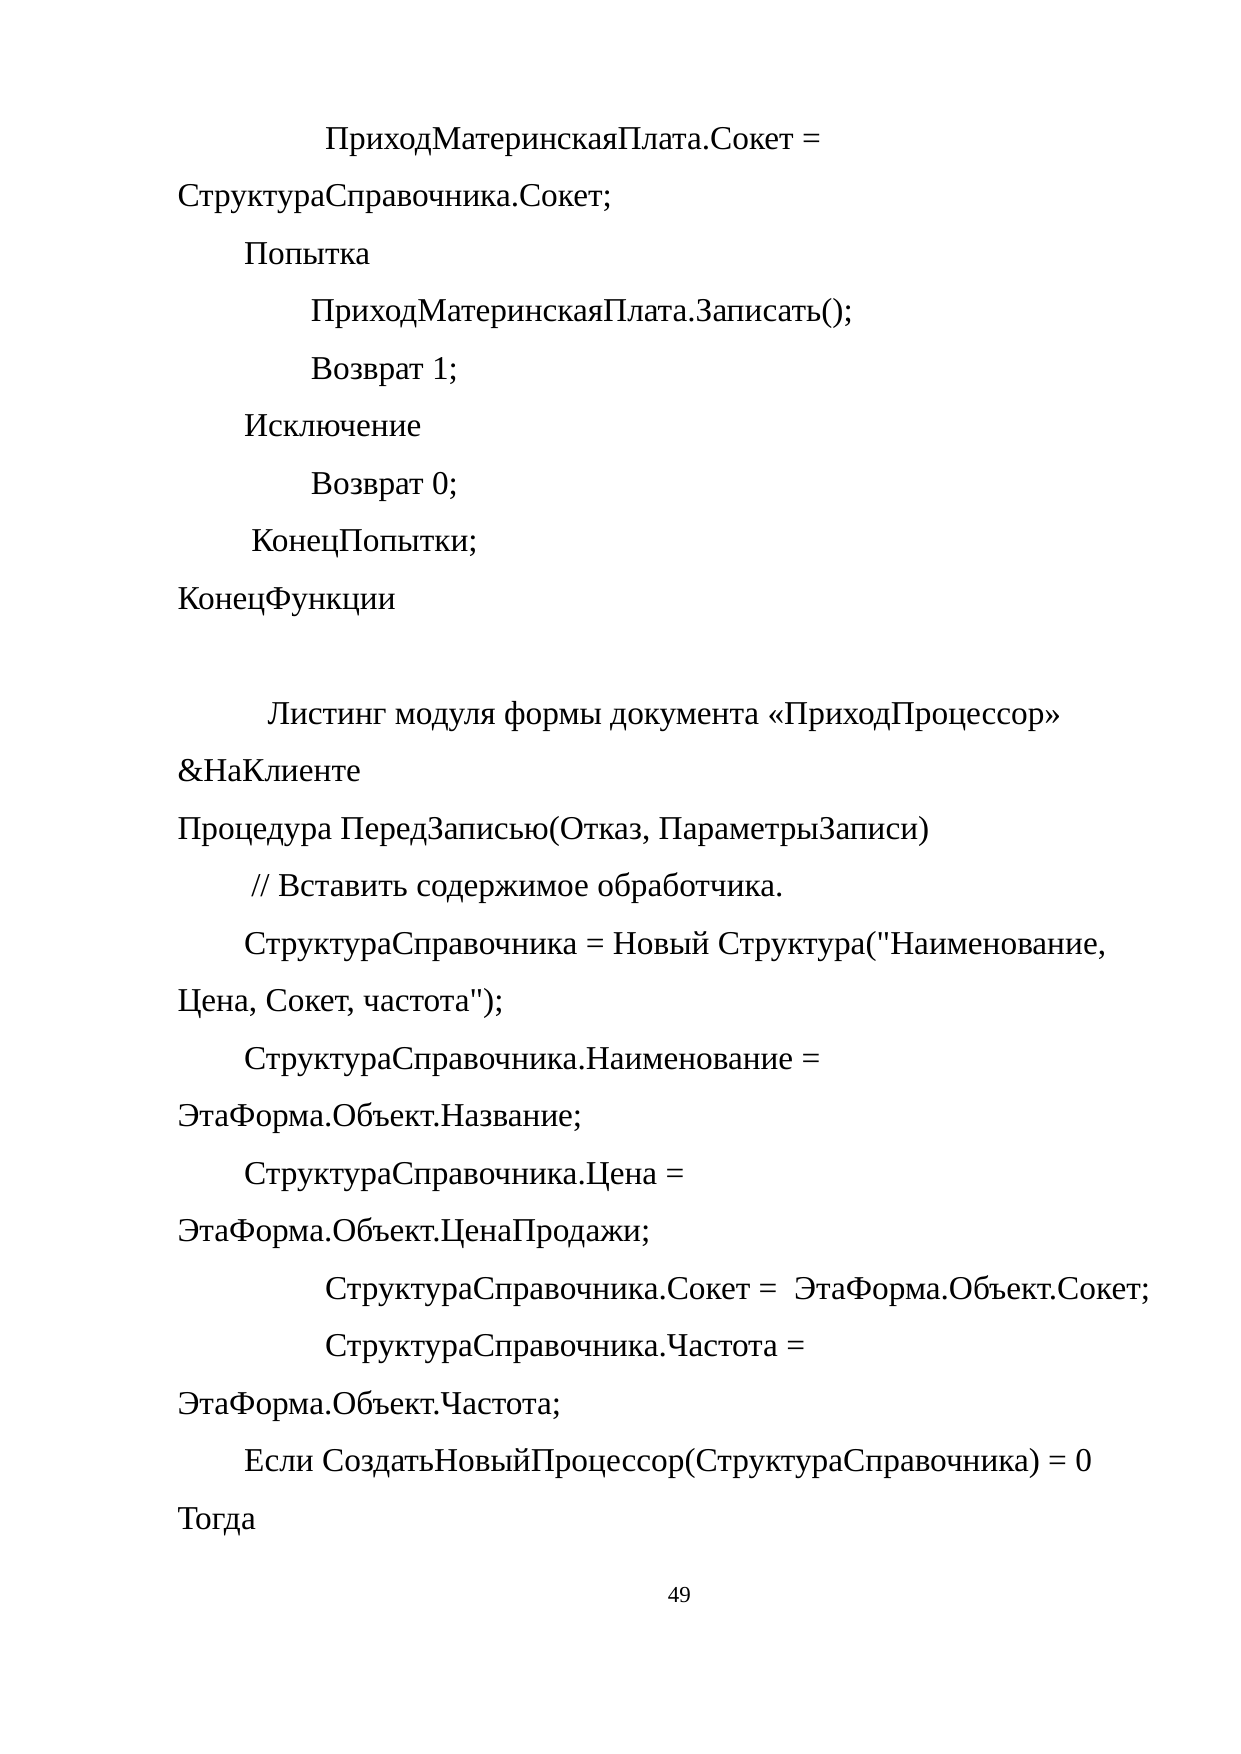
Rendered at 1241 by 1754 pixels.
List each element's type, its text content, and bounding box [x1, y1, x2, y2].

text СтруктураСправочника.Сокет = ЭтаФорма.Объект.Сокет; [177, 1268, 1152, 1306]
text &НаКлиенте [177, 751, 1152, 789]
text Возврат 0; [177, 463, 1152, 501]
text // Вставить содержимое обработчика. [177, 866, 1152, 904]
text Попытка [177, 233, 1152, 271]
text Возврат 1; [177, 348, 1152, 386]
text ПриходМатеринскаяПлата.Сокет = СтруктураСправочника.Сокет; [177, 118, 1152, 214]
text КонецПопытки; [177, 521, 1152, 559]
text Процедура ПередЗаписью(Отказ, ПараметрыЗаписи) [177, 808, 1152, 846]
text Если СоздатьНовыйПроцессор(СтруктураСправочника) = 0 Тогда [177, 1441, 1152, 1536]
text Исключение [177, 406, 1152, 444]
text СтруктураСправочника = Новый Структура("Наименование, Цена, Сокет, частота"); [177, 923, 1152, 1019]
text КонецФункции [177, 578, 1152, 616]
text СтруктураСправочника.Частота = ЭтаФорма.Объект.Частота; [177, 1326, 1152, 1421]
text ПриходМатеринскаяПлата.Записать(); [177, 291, 1152, 329]
text СтруктураСправочника.Наименование = ЭтаФорма.Объект.Название; [177, 1038, 1152, 1134]
text СтруктураСправочника.Цена = ЭтаФорма.Объект.ЦенаПродажи; [177, 1153, 1152, 1249]
text Листинг модуля формы документа «ПриходПроцессор» [177, 693, 1152, 731]
